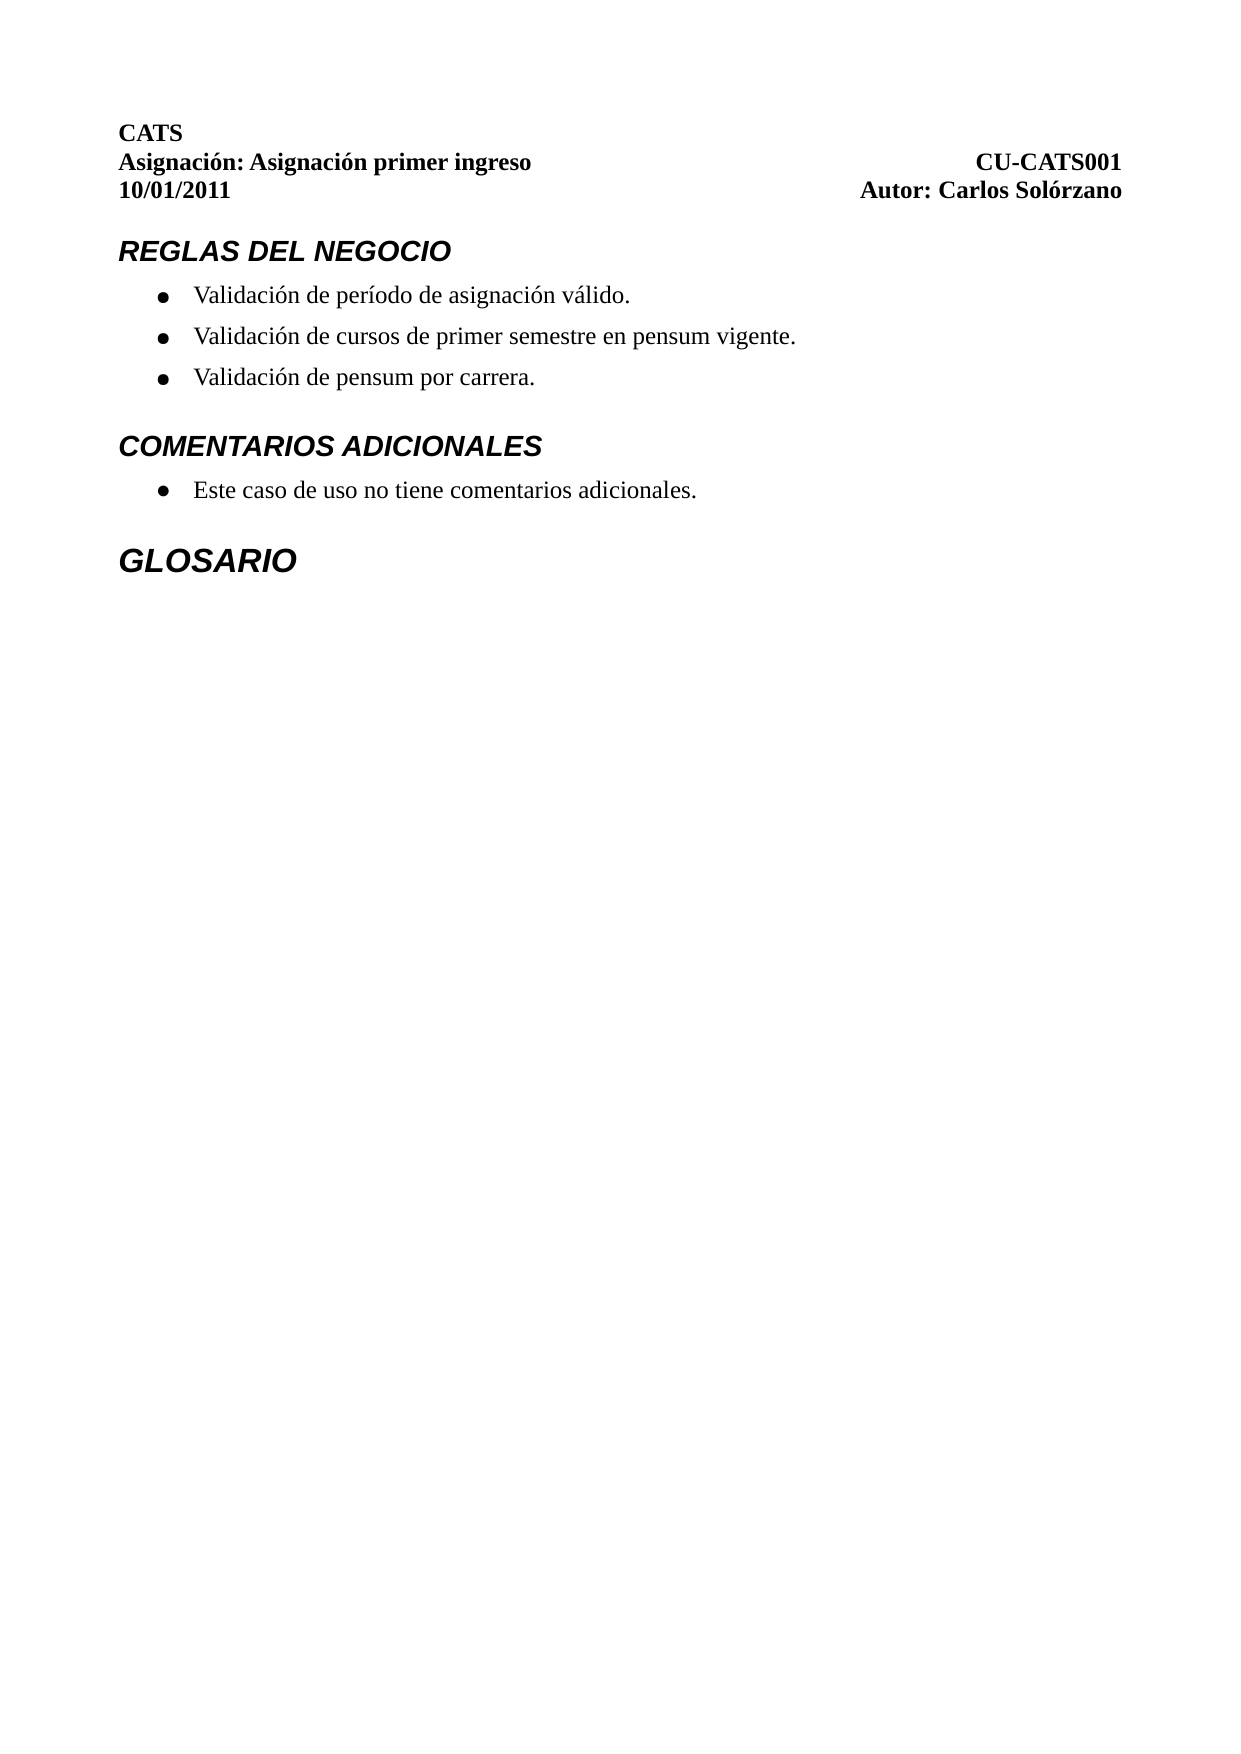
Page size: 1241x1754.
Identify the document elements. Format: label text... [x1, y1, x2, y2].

subtitle GLOSARIO [118, 541, 1122, 579]
list Validación de pensum por carrera. [156, 362, 1122, 391]
text ● Este caso de uso no tiene comentarios adicionales. [156, 475, 1122, 503]
list Validación de período de asignación válido. [156, 280, 1122, 309]
subtitle REGLAS DEL NEGOCIO [118, 234, 1122, 267]
subtitle COMENTARIOS ADICIONALES [118, 429, 1122, 462]
list Validación de cursos de primer semestre en pensum vigente. [156, 321, 1122, 350]
